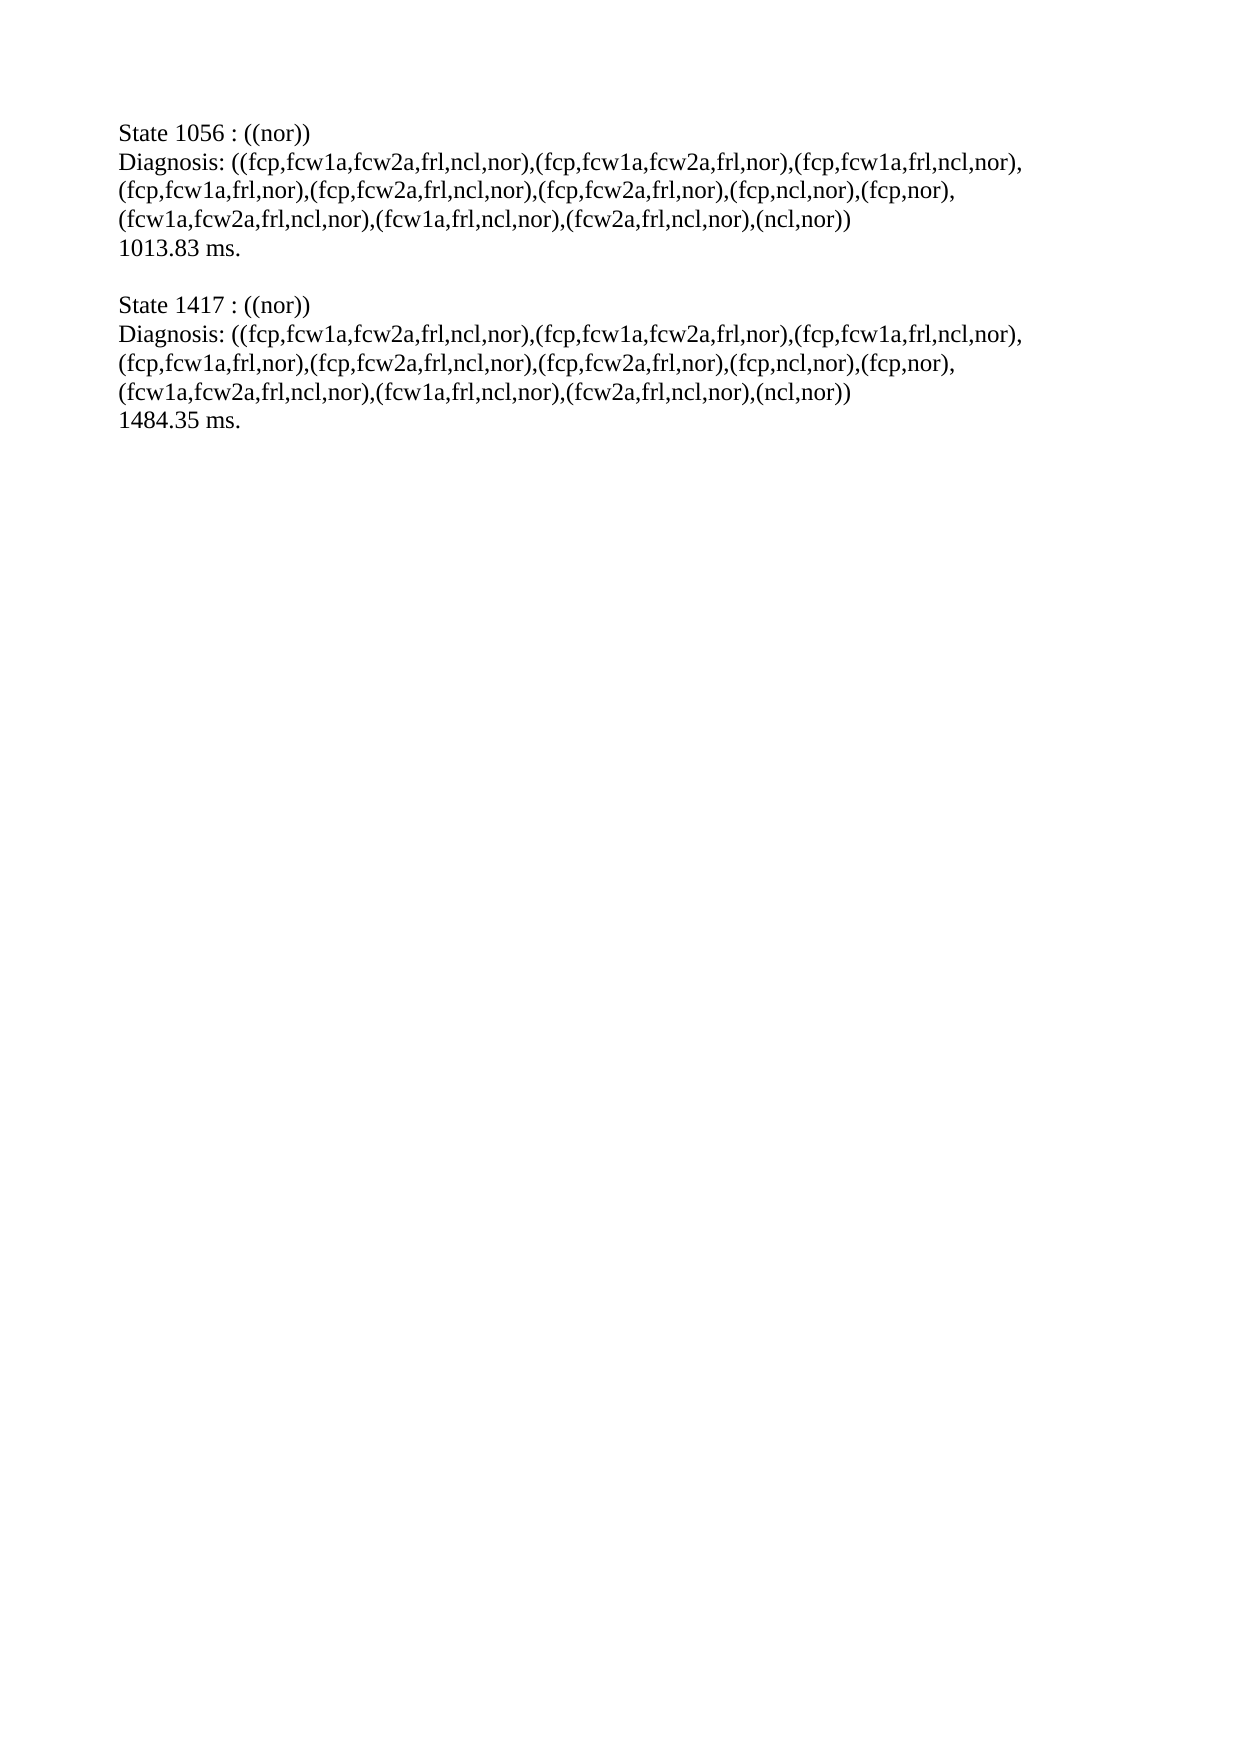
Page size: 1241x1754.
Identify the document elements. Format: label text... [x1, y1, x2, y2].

text State 1417 : ((nor)) [118, 291, 1122, 319]
text 1013.83 ms. [118, 233, 1122, 262]
text 1484.35 ms. [118, 406, 1122, 434]
text Diagnosis: ((fcp,fcw1a,fcw2a,frl,ncl,nor),(fcp,fcw1a,fcw2a,frl,nor),(fcp,fcw1a,frl,ncl,nor),(fcp,fcw1a,frl,nor),(fcp,fcw2a,frl,ncl,nor),(fcp,fcw2a,frl,nor),(fcp,ncl,nor),(fcp,nor),(fcw1a,fcw2a,frl,ncl,nor),(fcw1a,frl,ncl,nor),(fcw2a,frl,ncl,nor),(ncl,nor)) [118, 319, 1122, 406]
text State 1056 : ((nor)) [118, 118, 1122, 147]
text Diagnosis: ((fcp,fcw1a,fcw2a,frl,ncl,nor),(fcp,fcw1a,fcw2a,frl,nor),(fcp,fcw1a,frl,ncl,nor),(fcp,fcw1a,frl,nor),(fcp,fcw2a,frl,ncl,nor),(fcp,fcw2a,frl,nor),(fcp,ncl,nor),(fcp,nor),(fcw1a,fcw2a,frl,ncl,nor),(fcw1a,frl,ncl,nor),(fcw2a,frl,ncl,nor),(ncl,nor)) [118, 147, 1122, 233]
